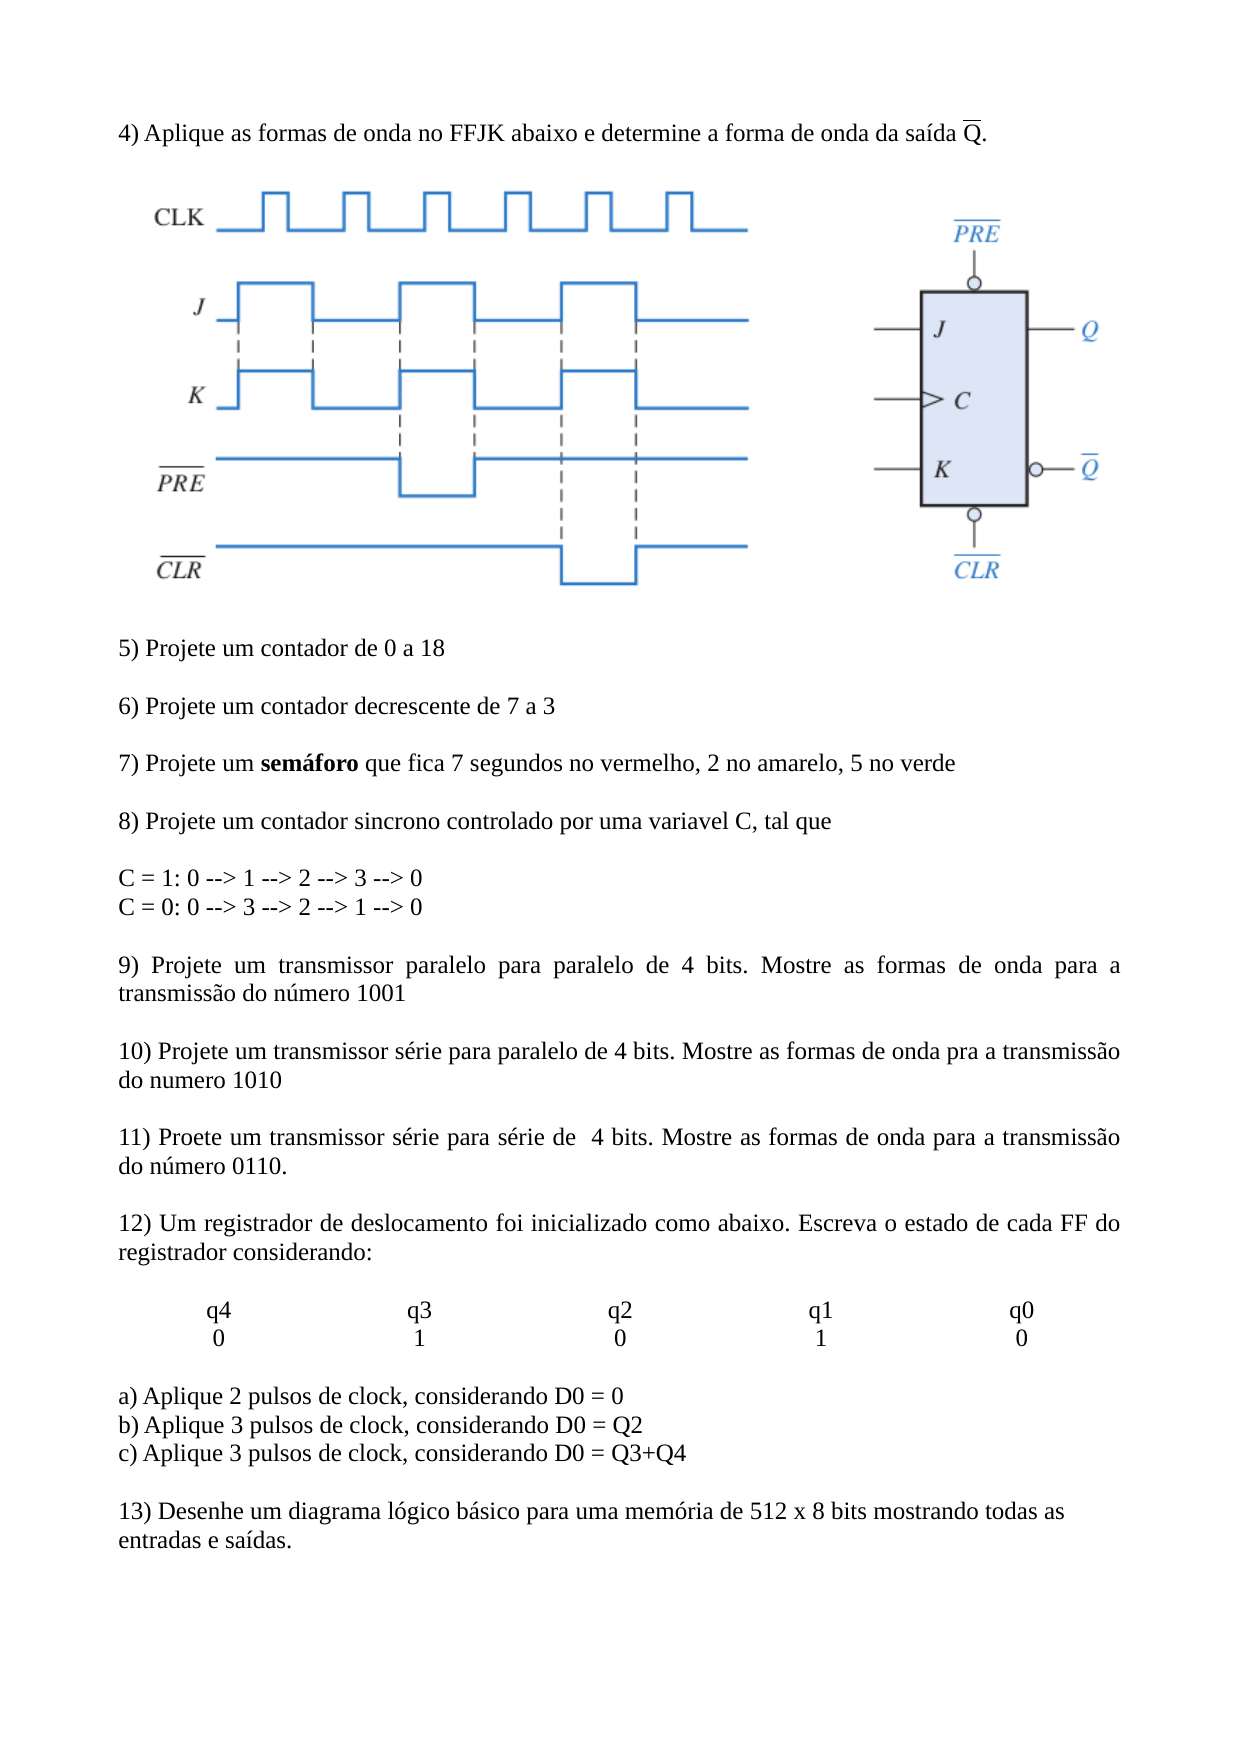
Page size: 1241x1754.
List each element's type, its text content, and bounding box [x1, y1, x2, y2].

text b) Aplique 3 pulsos de clock, considerando D0 = Q2 [118, 1410, 1122, 1438]
text c) Aplique 3 pulsos de clock, considerando D0 = Q3+Q4 [118, 1438, 1122, 1467]
text 8) Projete um contador sincrono controlado por uma variavel C, tal que [118, 806, 1122, 835]
text 12) Um registrador de deslocamento foi inicializado como abaixo. Escreva o estado de cada FF do registrador considerando: [118, 1208, 1122, 1266]
table_cell 0 [921, 1324, 1122, 1352]
table_cell 1 [720, 1324, 921, 1352]
table_header q1 [720, 1295, 921, 1323]
table_cell 0 [118, 1324, 319, 1352]
table_cell 0 [520, 1324, 720, 1352]
text C = 1: 0 --> 1 --> 2 --> 3 --> 0 [118, 863, 1122, 892]
table_cell 1 [319, 1324, 520, 1352]
picture [118, 175, 1123, 605]
text 11) Proete um transmissor série para série de 4 bits. Mostre as formas de onda para a transmissão do número 0110. [118, 1122, 1122, 1180]
text C = 0: 0 --> 3 --> 2 --> 1 --> 0 [118, 892, 1122, 921]
text 5) Projete um contador de 0 a 18 [118, 633, 1122, 662]
text 7) Projete um semáforo que fica 7 segundos no vermelho, 2 no amarelo, 5 no verde [118, 748, 1122, 777]
text 10) Projete um transmissor série para paralelo de 4 bits. Mostre as formas de onda pra a transmissão do numero 1010 [118, 1036, 1122, 1093]
text a) Aplique 2 pulsos de clock, considerando D0 = 0 [118, 1381, 1122, 1410]
table_header q3 [319, 1295, 520, 1323]
text 13) Desenhe um diagrama lógico básico para uma memória de 512 x 8 bits mostrando todas as [118, 1496, 1122, 1525]
table_header q2 [520, 1295, 720, 1323]
text 4) Aplique as formas de onda no FFJK abaixo e determine a forma de onda da saída Q. [118, 118, 1122, 147]
table_header q0 [921, 1295, 1122, 1323]
text 9) Projete um transmissor paralelo para paralelo de 4 bits. Mostre as formas de onda para a transmissão do número 1001 [118, 950, 1122, 1007]
text entradas e saídas. [118, 1525, 1122, 1553]
text 6) Projete um contador decrescente de 7 a 3 [118, 691, 1122, 720]
table_header q4 [118, 1295, 319, 1323]
